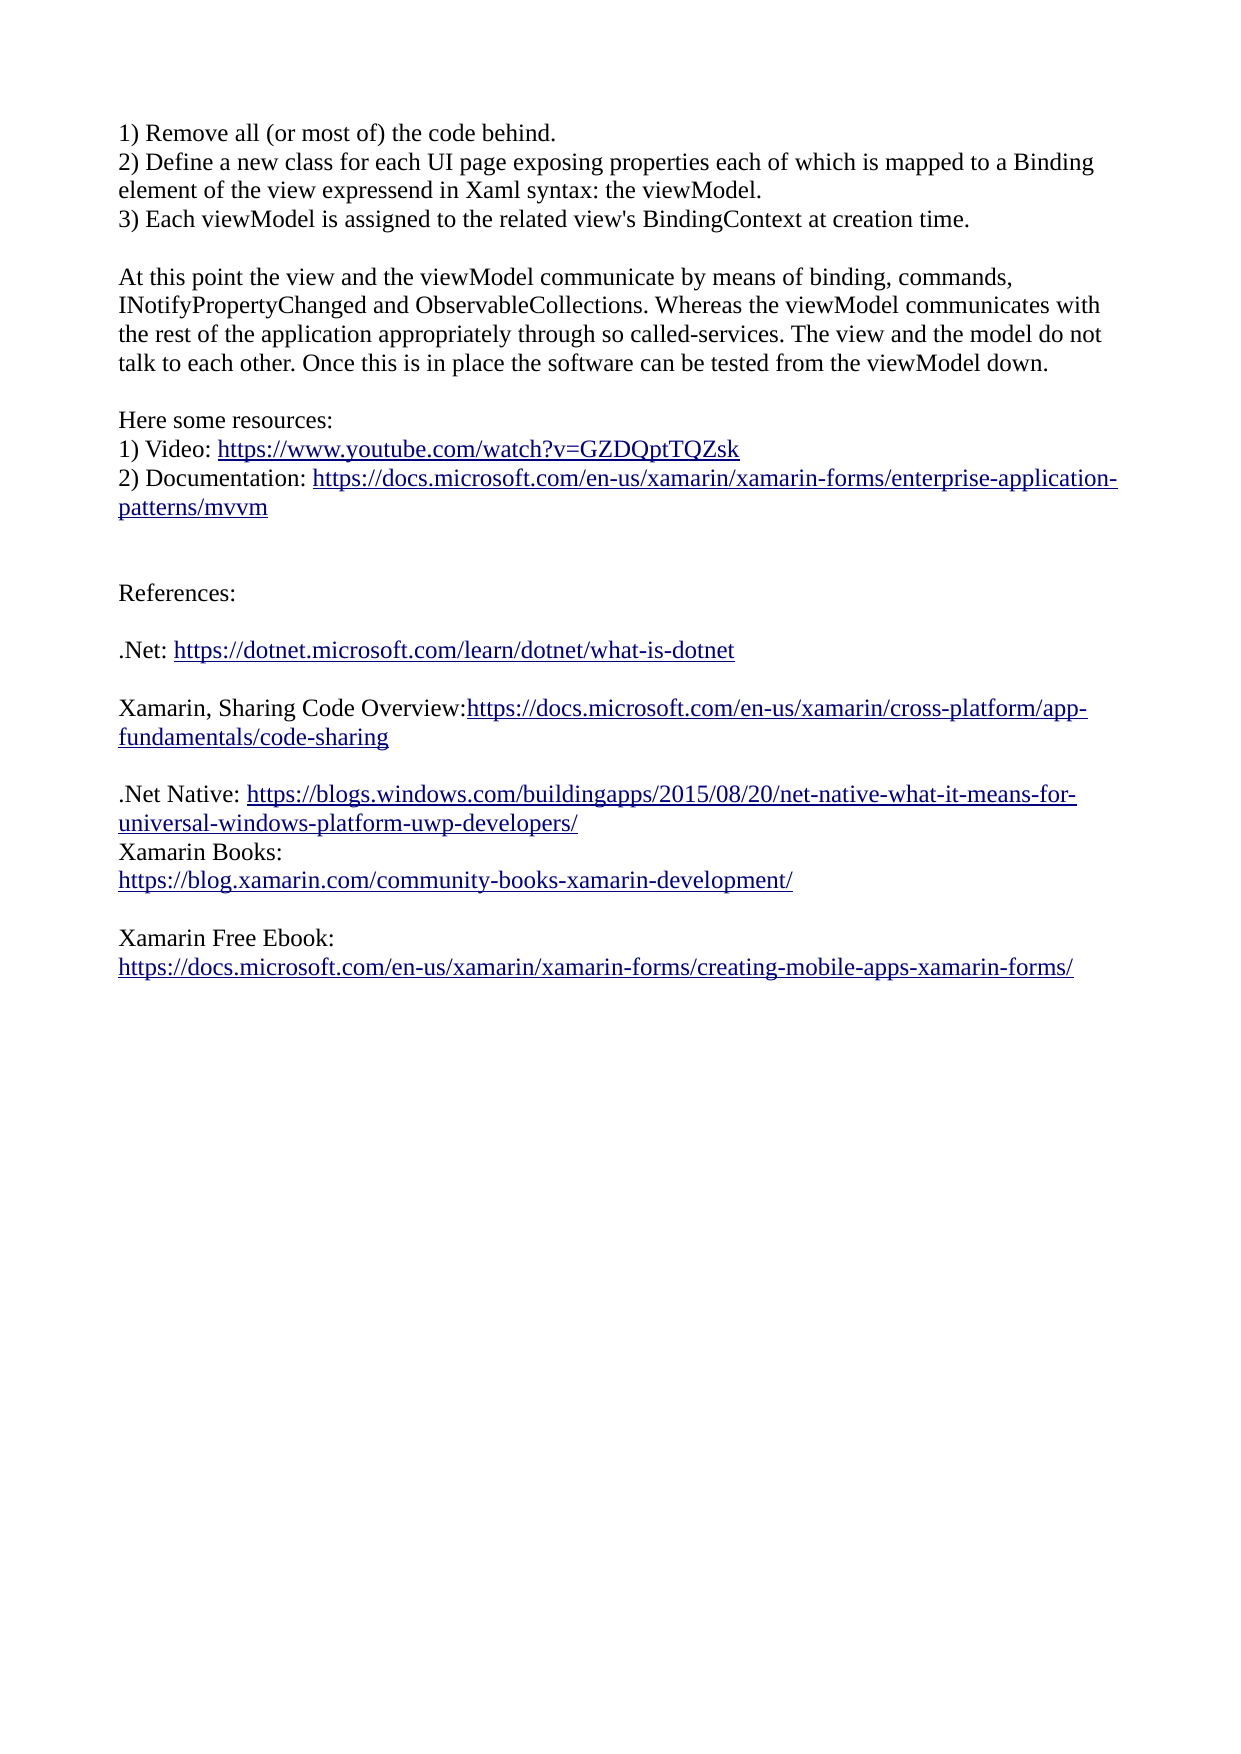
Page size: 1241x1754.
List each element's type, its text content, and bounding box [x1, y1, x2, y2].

text At this point the view and the viewModel communicate by means of binding, commands, INotifyPropertyChanged and ObservableCollections. Whereas the viewModel communicates with the rest of the application appropriately through so called-services. The view and the model do not talk to each other. Once this is in place the software can be tested from the viewModel down. [118, 262, 1122, 377]
text Xamarin, Sharing Code Overview:https://docs.microsoft.com/en-us/xamarin/cross-platform/app-fundamentals/code-sharing [118, 693, 1122, 751]
text .Net: https://dotnet.microsoft.com/learn/dotnet/what-is-dotnet [118, 636, 1122, 664]
text 2) Documentation: https://docs.microsoft.com/en-us/xamarin/xamarin-forms/enterprise-application-patterns/mvvm [118, 463, 1122, 521]
text 1) Video: https://www.youtube.com/watch?v=GZDQptTQZsk [118, 434, 1122, 463]
text 2) Define a new class for each UI page exposing properties each of which is mapped to a Binding element of the view expressend in Xaml syntax: the viewModel. [118, 147, 1122, 204]
text Xamarin Free Ebook: [118, 923, 1122, 952]
text .Net Native: https://blogs.windows.com/buildingapps/2015/08/20/net-native-what-it-means-for-universal-windows-platform-uwp-developers/ [118, 779, 1122, 837]
text 1) Remove all (or most of) the code behind. [118, 118, 1122, 147]
text https://blog.xamarin.com/community-books-xamarin-development/ [118, 866, 1122, 894]
text References: [118, 578, 1122, 607]
text Xamarin Books: [118, 837, 1122, 866]
text Here some resources: [118, 406, 1122, 434]
text https://docs.microsoft.com/en-us/xamarin/xamarin-forms/creating-mobile-apps-xamarin-forms/ [118, 952, 1122, 981]
text 3) Each viewModel is assigned to the related view's BindingContext at creation time. [118, 204, 1122, 233]
